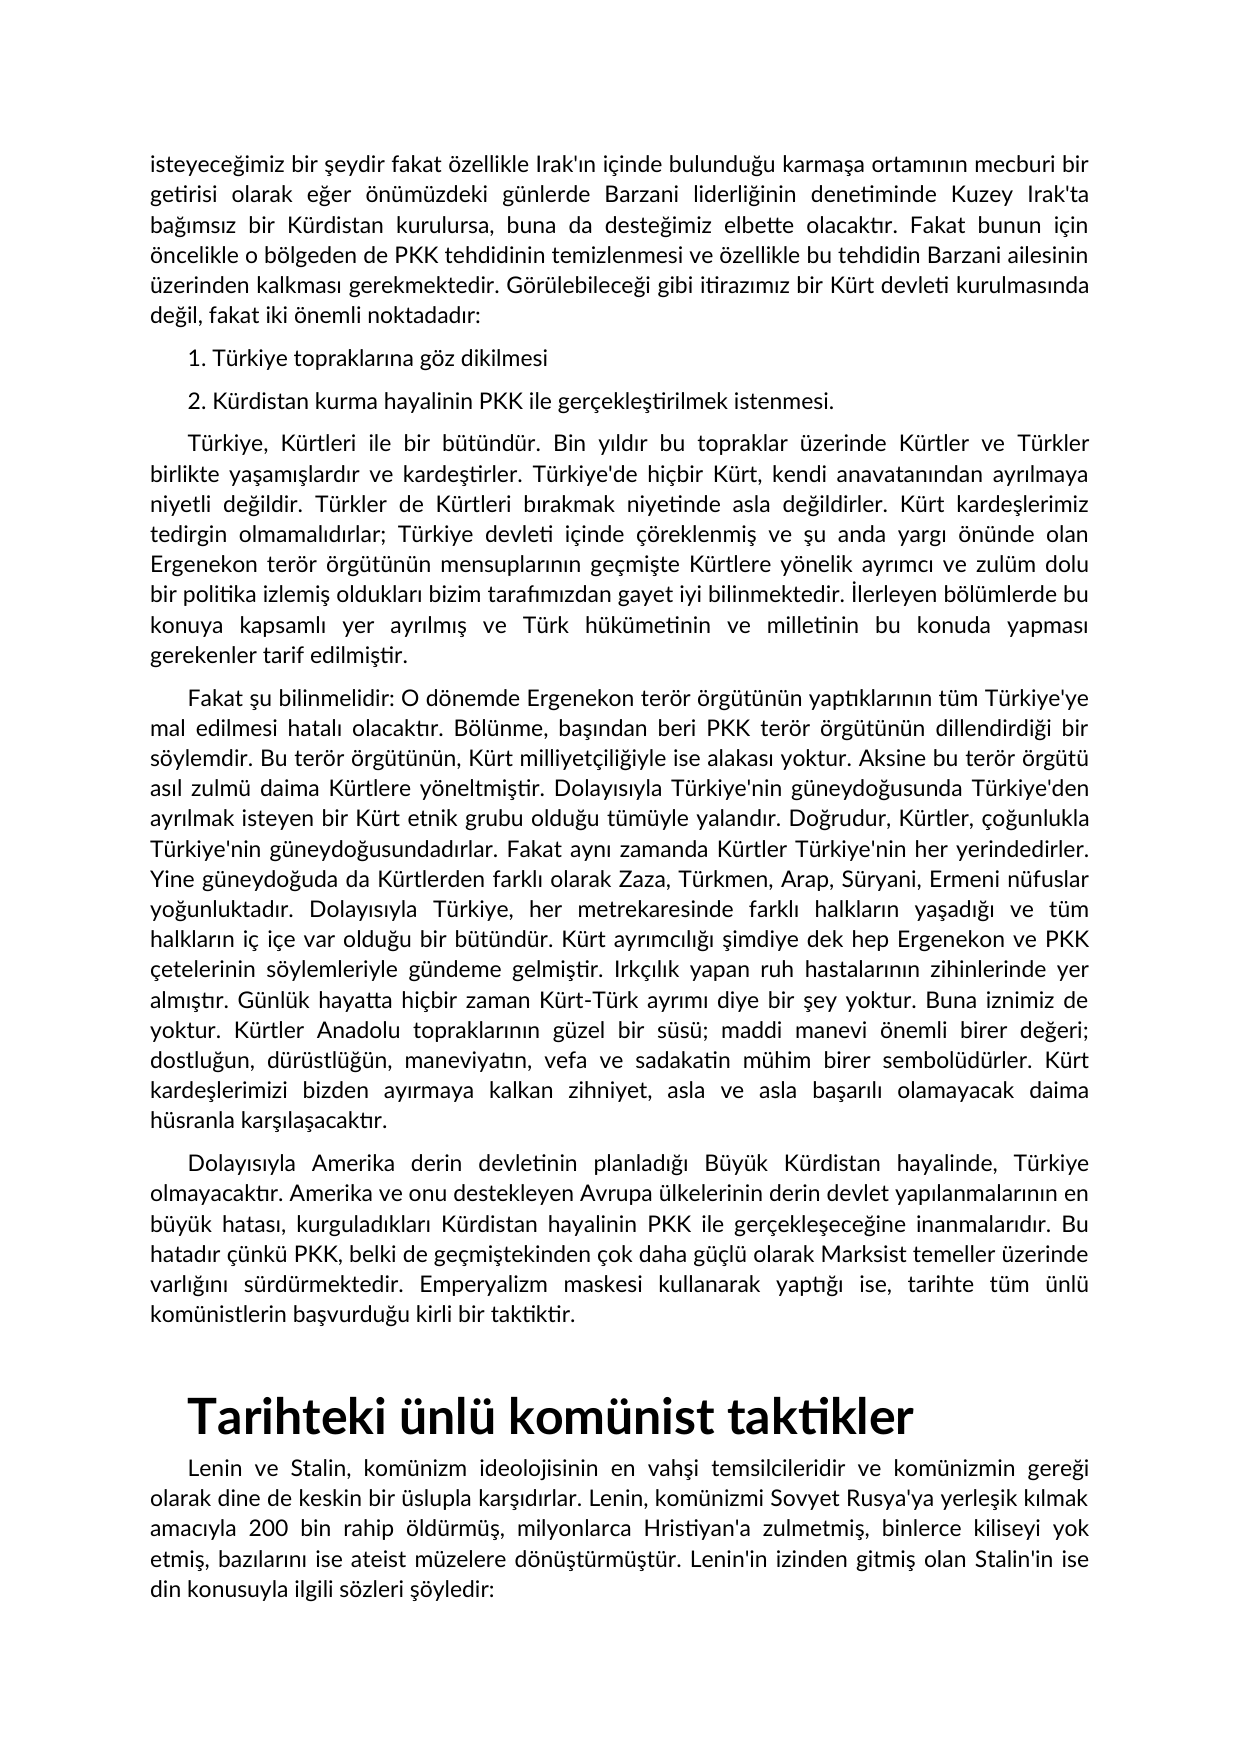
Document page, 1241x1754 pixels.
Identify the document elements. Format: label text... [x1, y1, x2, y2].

text Fakat şu bilinmelidir: O dönemde Ergenekon terör örgütünün yaptıklarının tüm Türkiye'ye mal edilmesi hatalı olacaktır. Bölünme, başından beri PKK terör örgütünün dillendirdiği bir söylemdir. Bu terör örgütünün, Kürt milliyetçiliğiyle ise alakası yoktur. Aksine bu terör örgütü asıl zulmü daima Kürtlere yöneltmiştir. Dolayısıyla Türkiye'nin güneydoğusunda Türkiye'den ayrılmak isteyen bir Kürt etnik grubu olduğu tümüyle yalandır. Doğrudur, Kürtler, çoğunlukla Türkiye'nin güneydoğusundadırlar. Fakat aynı zamanda Kürtler Türkiye'nin her yerindedirler. Yine güneydoğuda da Kürtlerden farklı olarak Zaza, Türkmen, Arap, Süryani, Ermeni nüfuslar yoğunluktadır. Dolayısıyla Türkiye, her metrekaresinde farklı halkların yaşadığı ve tüm halkların iç içe var olduğu bir bütündür. Kürt ayrımcılığı şimdiye dek hep Ergenekon ve PKK çetelerinin söylemleriyle gündeme gelmiştir. Irkçılık yapan ruh hastalarının zihinlerinde yer almıştır. Günlük hayatta hiçbir zaman Kürt-Türk ayrımı diye bir şey yoktur. Buna iznimiz de yoktur. Kürtler Anadolu topraklarının güzel bir süsü; maddi manevi önemli birer değeri; dostluğun, dürüstlüğün, maneviyatın, vefa ve sadakatin mühim birer sembolüdürler. Kürt kardeşlerimizi bizden ayırmaya kalkan zihniyet, asla ve asla başarılı olamayacak daima hüsranla karşılaşacaktır. [150, 683, 1090, 1134]
text isteyeceğimiz bir şeydir fakat özellikle Irak'ın içinde bulunduğu karmaşa ortamının mecburi bir getirisi olarak eğer önümüzdeki günlerde Barzani liderliğinin denetiminde Kuzey Irak'ta bağımsız bir Kürdistan kurulursa, buna da desteğimiz elbette olacaktır. Fakat bunun için öncelikle o bölgeden de PKK tehdidinin temizlenmesi ve özellikle bu tehdidin Barzani ailesinin üzerinden kalkması gerekmektedir. Görülebileceği gibi itirazımız bir Kürt devleti kurulmasında değil, fakat iki önemli noktadadır: [150, 150, 1090, 328]
subtitle Tarihteki ünlü komünist taktikler [187, 1385, 1090, 1445]
text Türkiye, Kürtleri ile bir bütündür. Bin yıldır bu topraklar üzerinde Kürtler ve Türkler birlikte yaşamışlardır ve kardeştirler. Türkiye'de hiçbir Kürt, kendi anavatanından ayrılmaya niyetli değildir. Türkler de Kürtleri bırakmak niyetinde asla değildirler. Kürt kardeşlerimiz tedirgin olmamalıdırlar; Türkiye devleti içinde çöreklenmiş ve şu anda yargı önünde olan Ergenekon terör örgütünün mensuplarının geçmişte Kürtlere yönelik ayrımcı ve zulüm dolu bir politika izlemiş oldukları bizim tarafımızdan gayet iyi bilinmektedir. İlerleyen bölümlerde bu konuya kapsamlı yer ayrılmış ve Türk hükümetinin ve milletinin bu konuda yapması gerekenler tarif edilmiştir. [150, 429, 1090, 668]
text Lenin ve Stalin, komünizm ideolojisinin en vahşi temsilcileridir ve komünizmin gereği olarak dine de keskin bir üslupla karşıdırlar. Lenin, komünizmi Sovyet Rusya'ya yerleşik kılmak amacıyla 200 bin rahip öldürmüş, milyonlarca Hristiyan'a zulmetmiş, binlerce kiliseyi yok etmiş, bazılarını ise ateist müzelere dönüştürmüştür. Lenin'in izinden gitmiş olan Stalin'in ise din konusuyla ilgili sözleri şöyledir: [150, 1454, 1090, 1602]
text 1. Türkiye topraklarına göz dikilmesi [150, 344, 1090, 371]
text Dolayısıyla Amerika derin devletinin planladığı Büyük Kürdistan hayalinde, Türkiye olmayacaktır. Amerika ve onu destekleyen Avrupa ülkelerinin derin devlet yapılanmalarının en büyük hatası, kurguladıkları Kürdistan hayalinin PKK ile gerçekleşeceğine inanmalarıdır. Bu hatadır çünkü PKK, belki de geçmiştekinden çok daha güçlü olarak Marksist temeller üzerinde varlığını sürdürmektedir. Emperyalizm maskesi kullanarak yaptığı ise, tarihte tüm ünlü komünistlerin başvurduğu kirli bir taktiktir. [150, 1149, 1090, 1327]
text 2. Kürdistan kurma hayalinin PKK ile gerçekleştirilmek istenmesi. [150, 386, 1090, 414]
